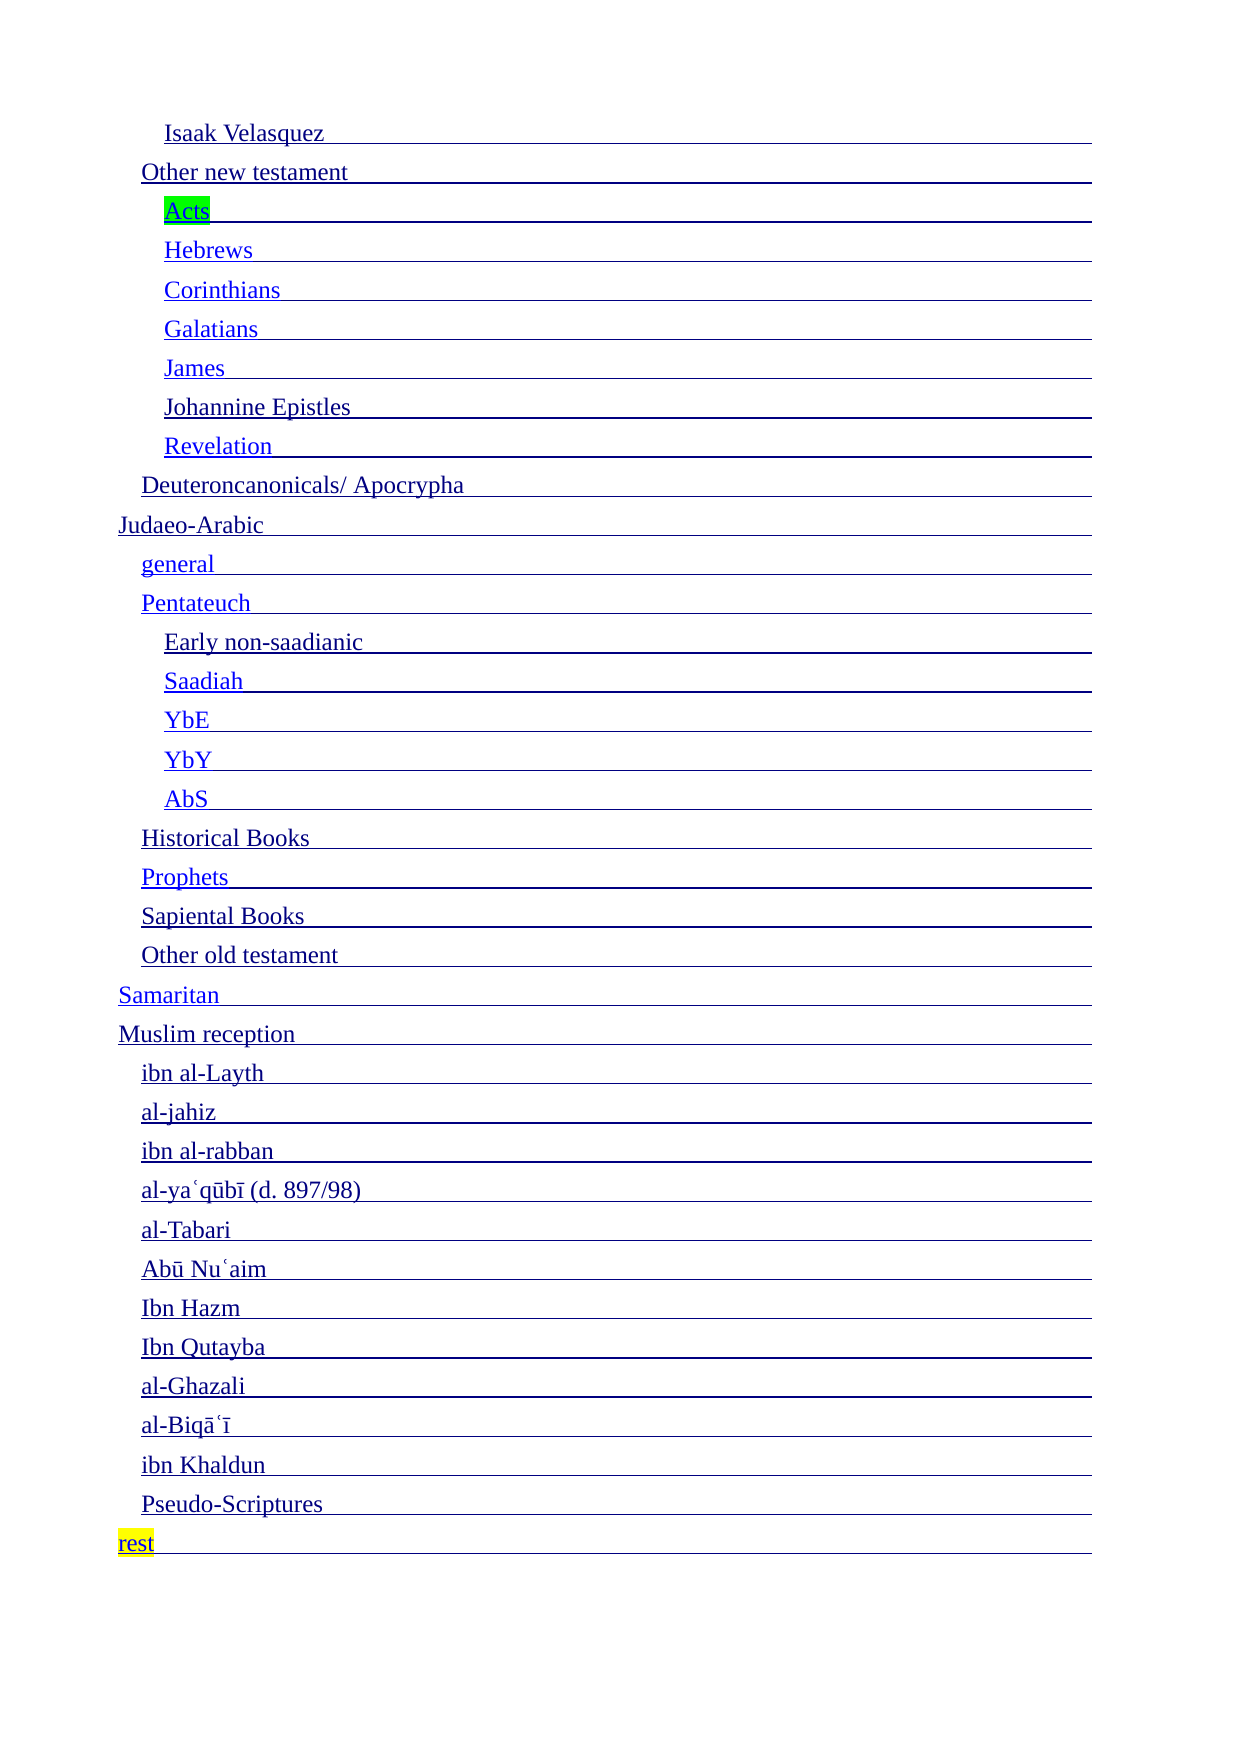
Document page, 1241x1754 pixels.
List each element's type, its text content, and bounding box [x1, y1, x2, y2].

text Muslim reception [118, 1019, 1122, 1048]
text Saadiah [164, 666, 1122, 695]
text James [164, 353, 1122, 382]
text YbE [164, 706, 1122, 734]
text Historical Books [141, 823, 1122, 852]
text ibn Khaldun [141, 1450, 1122, 1478]
text YbY [164, 745, 1122, 773]
text Ibn Qutayba [141, 1332, 1122, 1361]
text AbS [164, 784, 1122, 813]
text Hebrews [164, 236, 1122, 264]
text Isaak Velasquez [164, 118, 1122, 147]
text Samaritan [118, 980, 1122, 1008]
text general [141, 549, 1122, 578]
text Acts [164, 196, 1122, 225]
text al-jahiz [141, 1097, 1122, 1126]
text Corinthians [164, 275, 1122, 303]
text Early non-saadianic [164, 627, 1122, 656]
text ibn al-Layth [141, 1058, 1122, 1087]
text al-Tabari [141, 1215, 1122, 1243]
text ibn al-rabban [141, 1136, 1122, 1165]
text Deuteroncanonicals/ Apocrypha [141, 471, 1122, 499]
text Abū Nuʿaim [141, 1254, 1122, 1283]
text Other new testament [141, 157, 1122, 186]
text Revelation [164, 431, 1122, 460]
text Ibn Hazm [141, 1293, 1122, 1322]
text Sapiental Books [141, 901, 1122, 930]
text al-Biqāʿī [141, 1411, 1122, 1439]
text Judaeo-Arabic [118, 510, 1122, 538]
text Prophets [141, 862, 1122, 891]
text Pseudo-Scriptures [141, 1489, 1122, 1518]
text Pentateuch [141, 588, 1122, 617]
text rest [118, 1528, 1122, 1557]
text Galatians [164, 314, 1122, 343]
text Other old testament [141, 941, 1122, 969]
text al-Ghazali [141, 1371, 1122, 1400]
text al-yaʿqūbī (d. 897/98) [141, 1176, 1122, 1204]
text Johannine Epistles [164, 392, 1122, 421]
